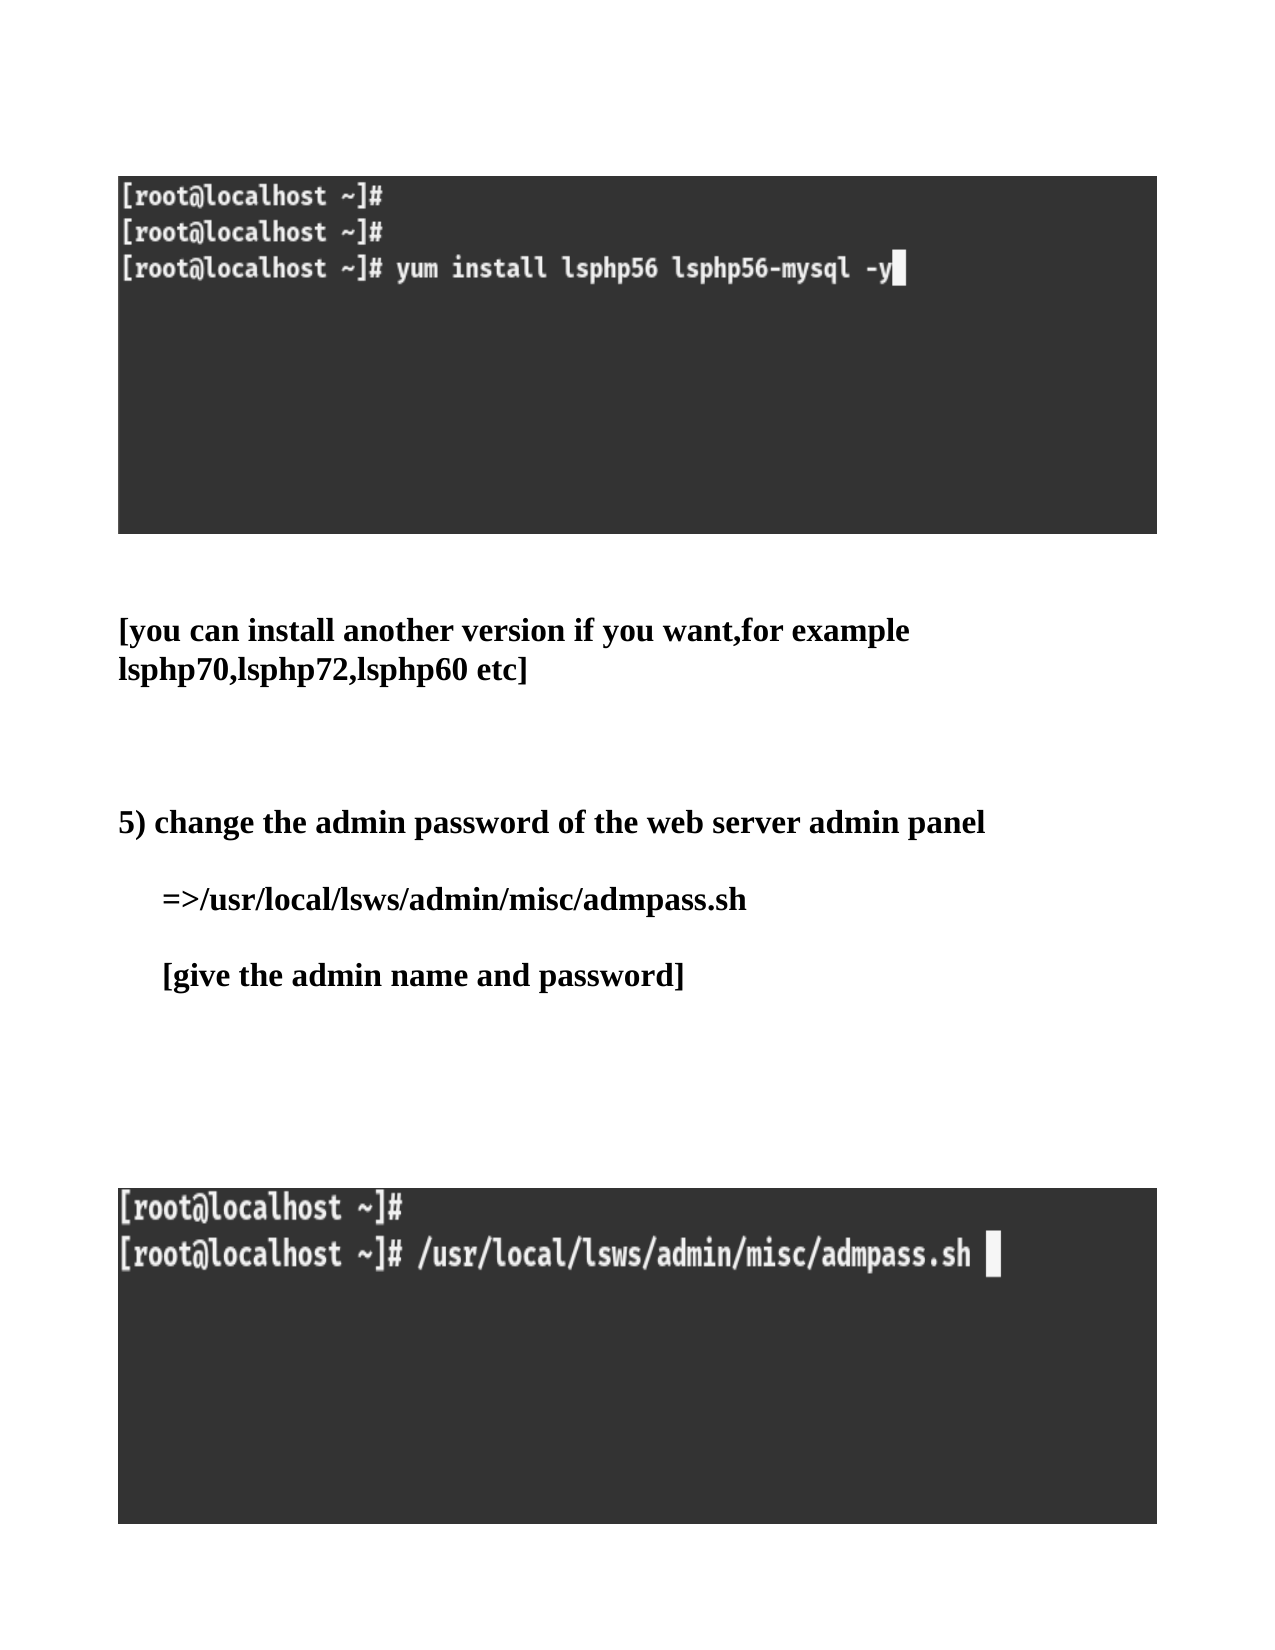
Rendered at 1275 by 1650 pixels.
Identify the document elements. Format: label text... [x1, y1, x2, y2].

picture [118, 1188, 1157, 1524]
text [you can install another version if you want,for example lsphp70,lsphp72,lsphp60 etc] [118, 610, 1157, 687]
picture [118, 176, 1157, 534]
text =>/usr/local/lsws/admin/misc/admpass.sh [118, 879, 1157, 917]
text 5) change the admin password of the web server admin panel [118, 802, 1157, 840]
text [give the admin name and password] [118, 955, 1157, 994]
